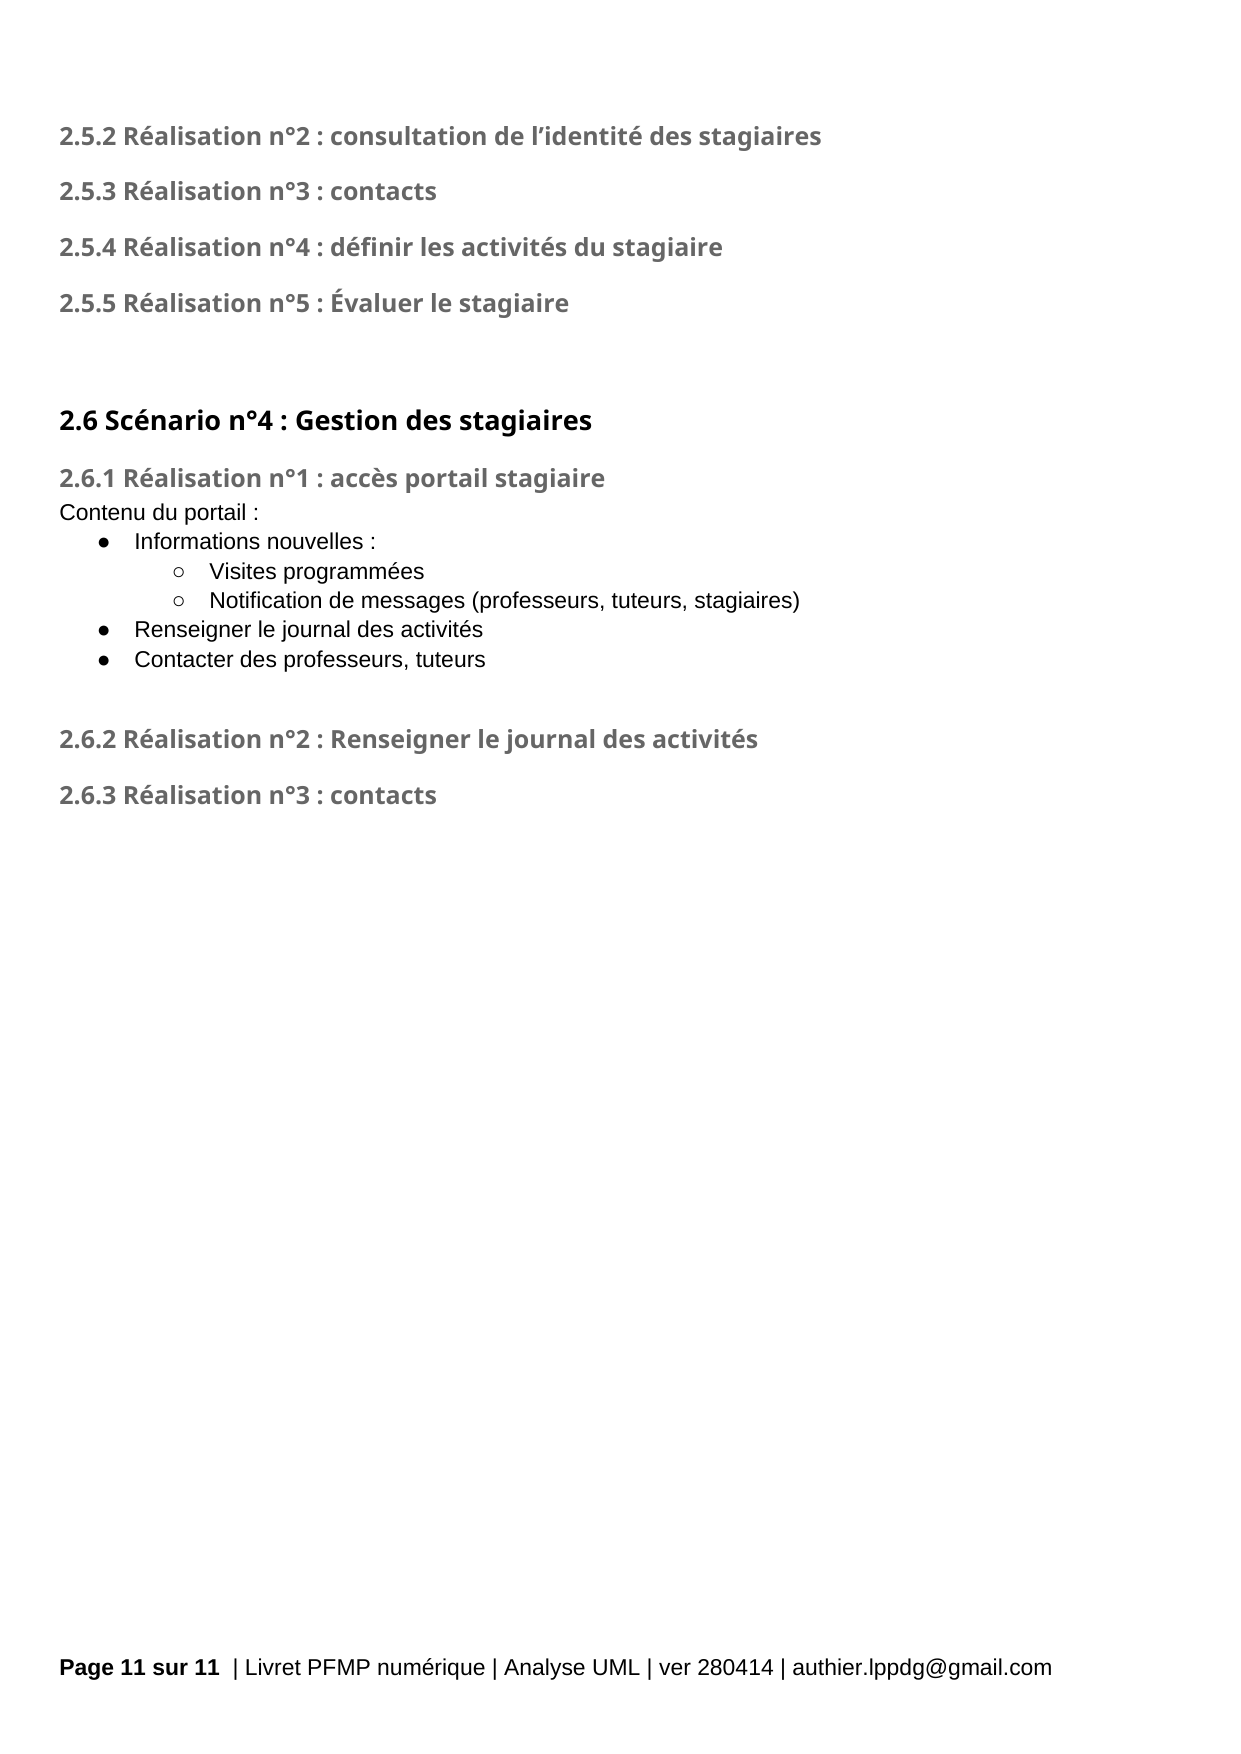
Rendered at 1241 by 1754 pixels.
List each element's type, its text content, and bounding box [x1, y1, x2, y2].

subtitle 2.5.5 Réalisation n°5 : Évaluer le stagiaire [59, 286, 1181, 320]
subtitle 2.6 Scénario n°4 : Gestion des stagiaires [59, 401, 1181, 438]
list Contacter des professeurs, tuteurs [97, 647, 1181, 672]
list Visites programmées [172, 558, 1181, 584]
subtitle 2.6.2 Réalisation n°2 : Renseigner le journal des activités [59, 722, 1181, 756]
subtitle 2.5.3 Réalisation n°3 : contacts [59, 174, 1181, 208]
subtitle 2.6.3 Réalisation n°3 : contacts [59, 778, 1181, 812]
subtitle 2.5.2 Réalisation n°2 : consultation de l’identité des stagiaires [59, 118, 1181, 152]
subtitle 2.6.1 Réalisation n°1 : accès portail stagiaire [59, 461, 1181, 494]
subtitle 2.5.4 Réalisation n°4 : définir les activités du stagiaire [59, 230, 1181, 264]
list Renseigner le journal des activités [97, 617, 1181, 643]
list Notification de messages (professeurs, tuteurs, stagiaires) [172, 588, 1181, 613]
text Contenu du portail : [59, 500, 1181, 525]
list Informations nouvelles : [97, 529, 1181, 555]
